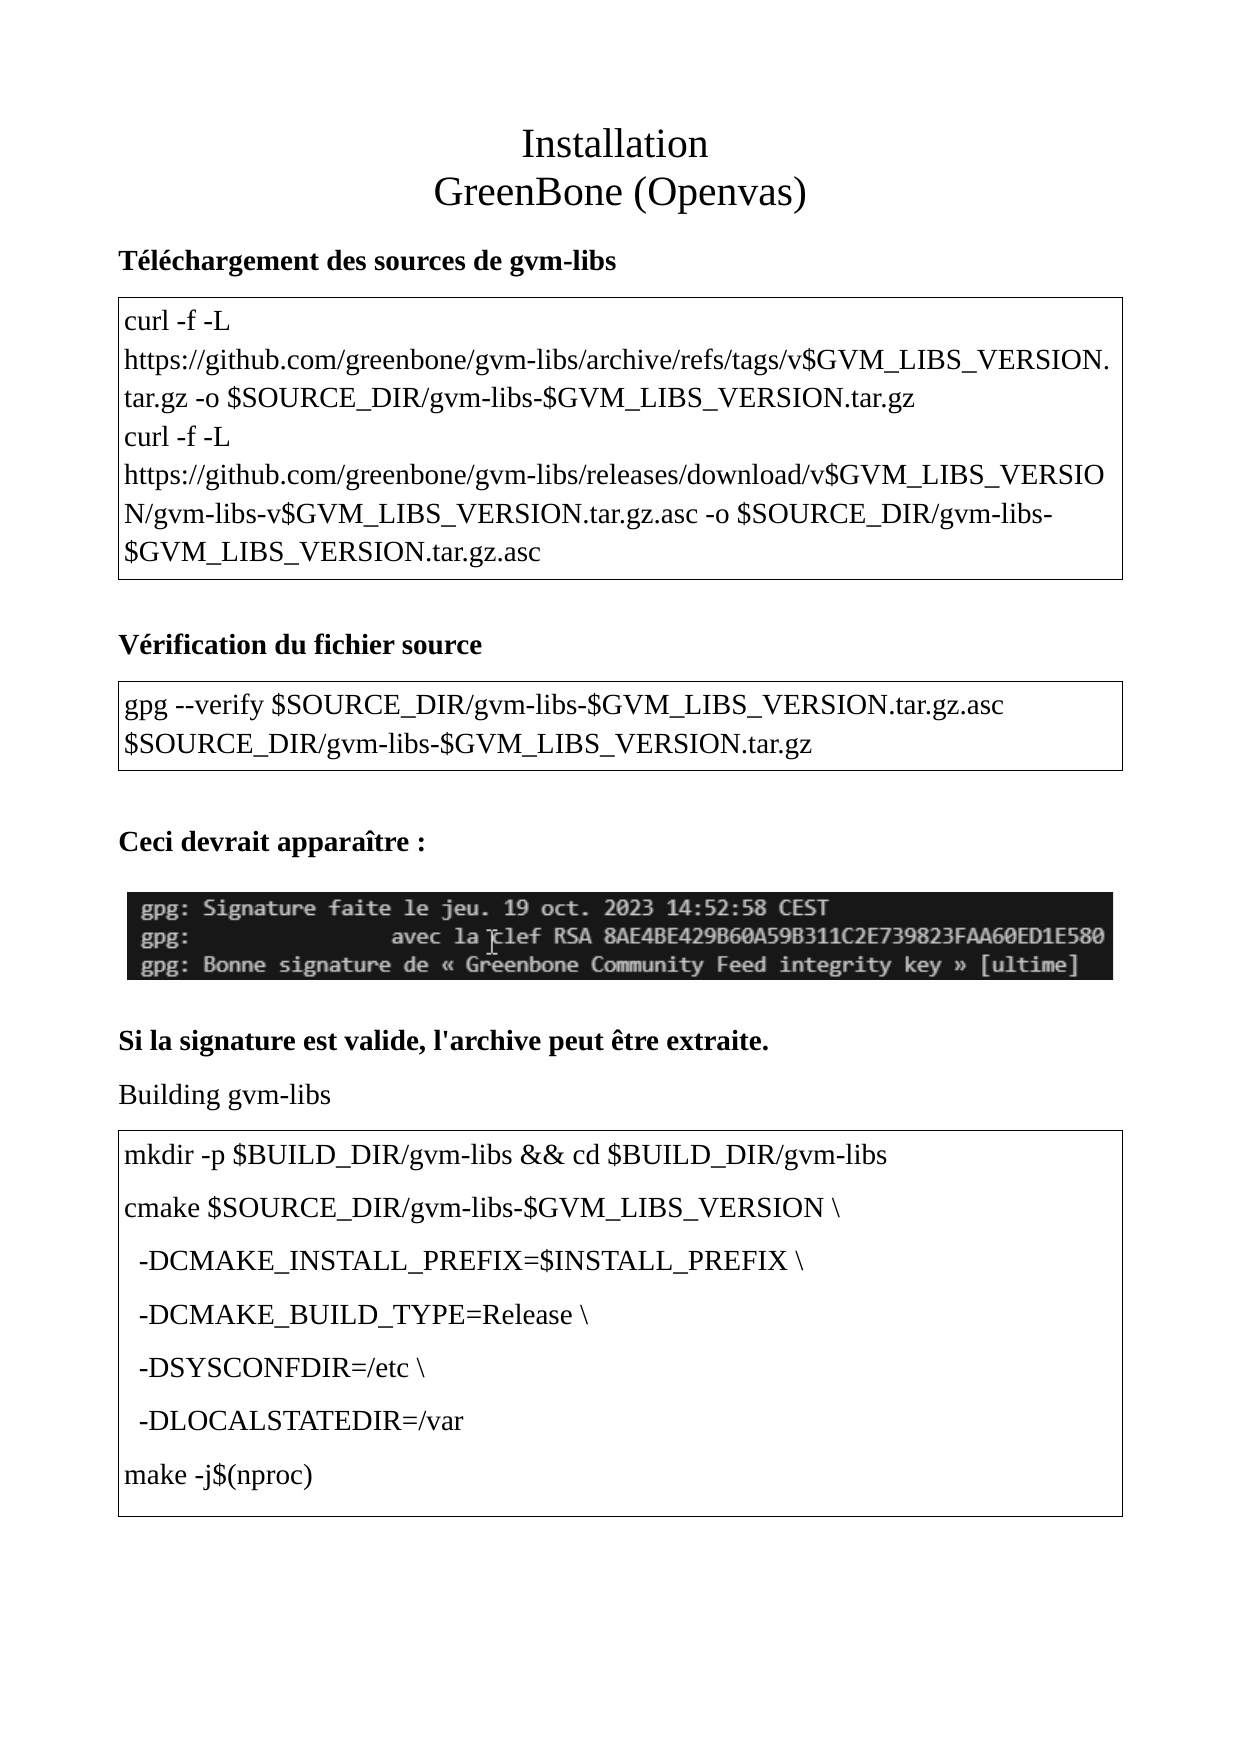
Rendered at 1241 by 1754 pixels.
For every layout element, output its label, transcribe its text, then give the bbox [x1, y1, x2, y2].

text Ceci devrait apparaître : [118, 824, 1122, 858]
text Building gvm-libs [118, 1077, 1122, 1110]
table_header mkdir -p $BUILD_DIR/gvm-libs && cd $BUILD_DIR/gvm-libs cmake $SOURCE_DIR/gvm-libs-$GVM_LIBS_VERSION \ -DCMAKE_INSTALL_PREFIX=$INSTALL_PREFIX \ -DCMAKE_BUILD_TYPE=Release \ -DSYSCONFDIR=/etc \ -DLOCALSTATEDIR=/var make -j$(nproc) [119, 1131, 1122, 1516]
text Si la signature est valide, l'archive peut être extraite. [118, 1023, 1122, 1057]
table_header curl -f -L https://github.com/greenbone/gvm-libs/archive/refs/tags/v$GVM_LIBS_VERSION.tar.gz -o $SOURCE_DIR/gvm-libs-$GVM_LIBS_VERSION.tar.gz curl -f -L https://github.com/greenbone/gvm-libs/releases/download/v$GVM_LIBS_VERSION/gvm-libs-v$GVM_LIBS_VERSION.tar.gz.asc -o $SOURCE_DIR/gvm-libs-$GVM_LIBS_VERSION.tar.gz.asc [119, 298, 1122, 579]
picture [127, 892, 1114, 980]
text Téléchargement des sources de gvm-libs [118, 243, 1122, 277]
text Vérification du fichier source [118, 627, 1122, 661]
table_header gpg --verify $SOURCE_DIR/gvm-libs-$GVM_LIBS_VERSION.tar.gz.asc $SOURCE_DIR/gvm-libs-$GVM_LIBS_VERSION.tar.gz [119, 682, 1122, 770]
